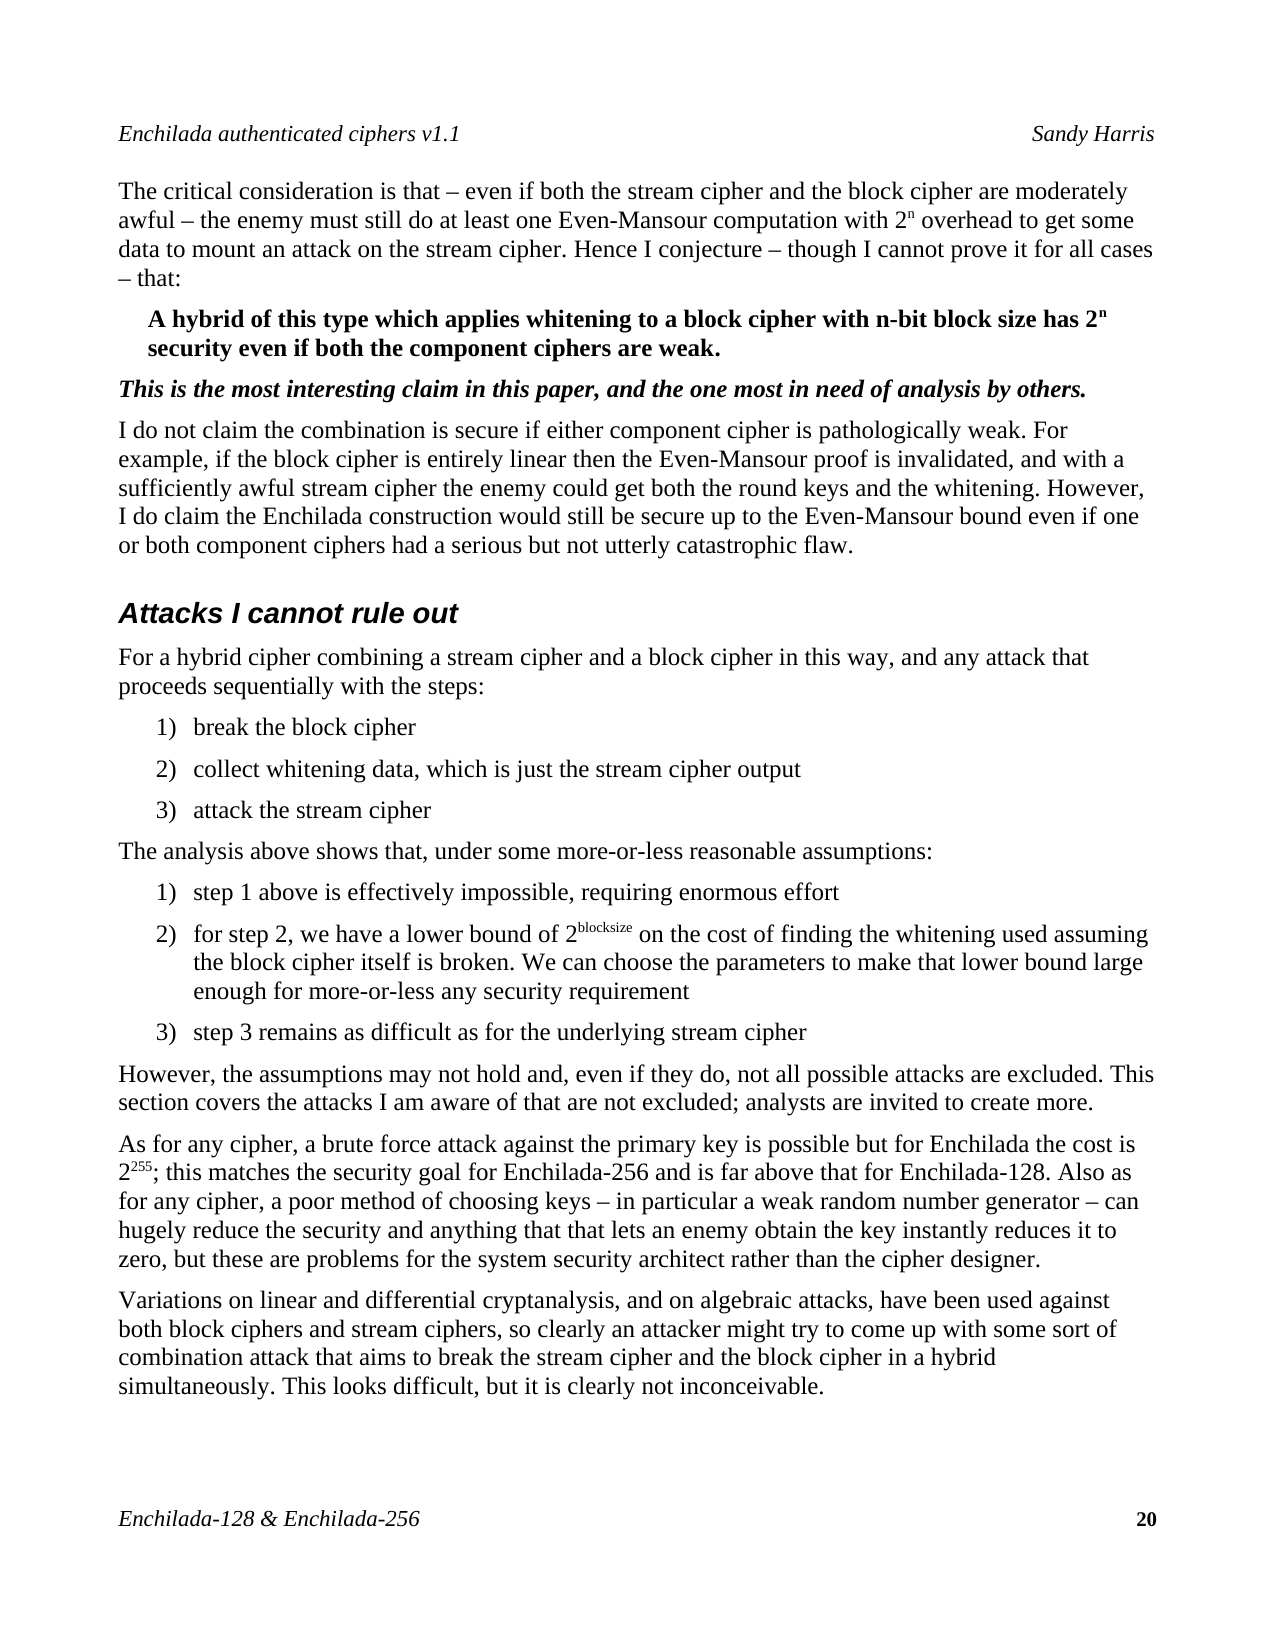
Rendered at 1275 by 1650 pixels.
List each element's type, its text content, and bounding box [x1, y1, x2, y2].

list for step 2, we have a lower bound of 2blocksize on the cost of finding the whitening used assuming the block cipher itself is broken. We can choose the parameters to make that lower bound large enough for more-or-less any security requirement [156, 919, 1157, 1005]
list attack the stream cipher [156, 795, 1157, 824]
text This is the most interesting claim in this paper, and the one most in need of analysis by others. [118, 374, 1157, 403]
list step 1 above is effectively impossible, requiring enormous effort [156, 877, 1157, 906]
text For a hybrid cipher combining a stream cipher and a block cipher in this way, and any attack that proceeds sequentially with the steps: [118, 642, 1157, 700]
list step 3 remains as difficult as for the underlying stream cipher [156, 1017, 1157, 1046]
subtitle Attacks I cannot rule out [118, 596, 1157, 630]
list collect whitening data, which is just the stream cipher output [156, 754, 1157, 782]
text As for any cipher, a brute force attack against the primary key is possible but for Enchilada the cost is 2255; this matches the security goal for Enchilada-256 and is far above that for Enchilada-128. Also as for any cipher, a poor method of choosing keys – in particular a weak random number generator – can hugely reduce the security and anything that that lets an enemy obtain the key instantly reduces it to zero, but these are problems for the system security architect rather than the cipher designer. [118, 1129, 1157, 1272]
text A hybrid of this type which applies whitening to a block cipher with n-bit block size has 2n security even if both the component ciphers are weak. [148, 304, 1127, 361]
text The critical consideration is that – even if both the stream cipher and the block cipher are moderately awful – the enemy must still do at least one Even-Mansour computation with 2n overhead to get some data to mount an attack on the stream cipher. Hence I conjecture – though I cannot prove it for all cases – that: [118, 176, 1157, 291]
text However, the assumptions may not hold and, even if they do, not all possible attacks are excluded. This section covers the attacks I am aware of that are not excluded; analysts are invited to create more. [118, 1059, 1157, 1116]
list break the block cipher [156, 712, 1157, 741]
text Variations on linear and differential cryptanalysis, and on algebraic attacks, have been used against both block ciphers and stream ciphers, so clearly an attacker might try to come up with some sort of combination attack that aims to break the stream cipher and the block cipher in a hybrid simultaneously. This looks difficult, but it is clearly not inconceivable. [118, 1285, 1157, 1400]
text The analysis above shows that, under some more-or-less reasonable assumptions: [118, 836, 1157, 865]
text I do not claim the combination is secure if either component cipher is pathologically weak. For example, if the block cipher is entirely linear then the Even-Mansour proof is invalidated, and with a sufficiently awful stream cipher the enemy could get both the round keys and the whitening. However, I do claim the Enchilada construction would still be secure up to the Even-Mansour bound even if one or both component ciphers had a serious but not utterly catastrophic flaw. [118, 415, 1157, 559]
